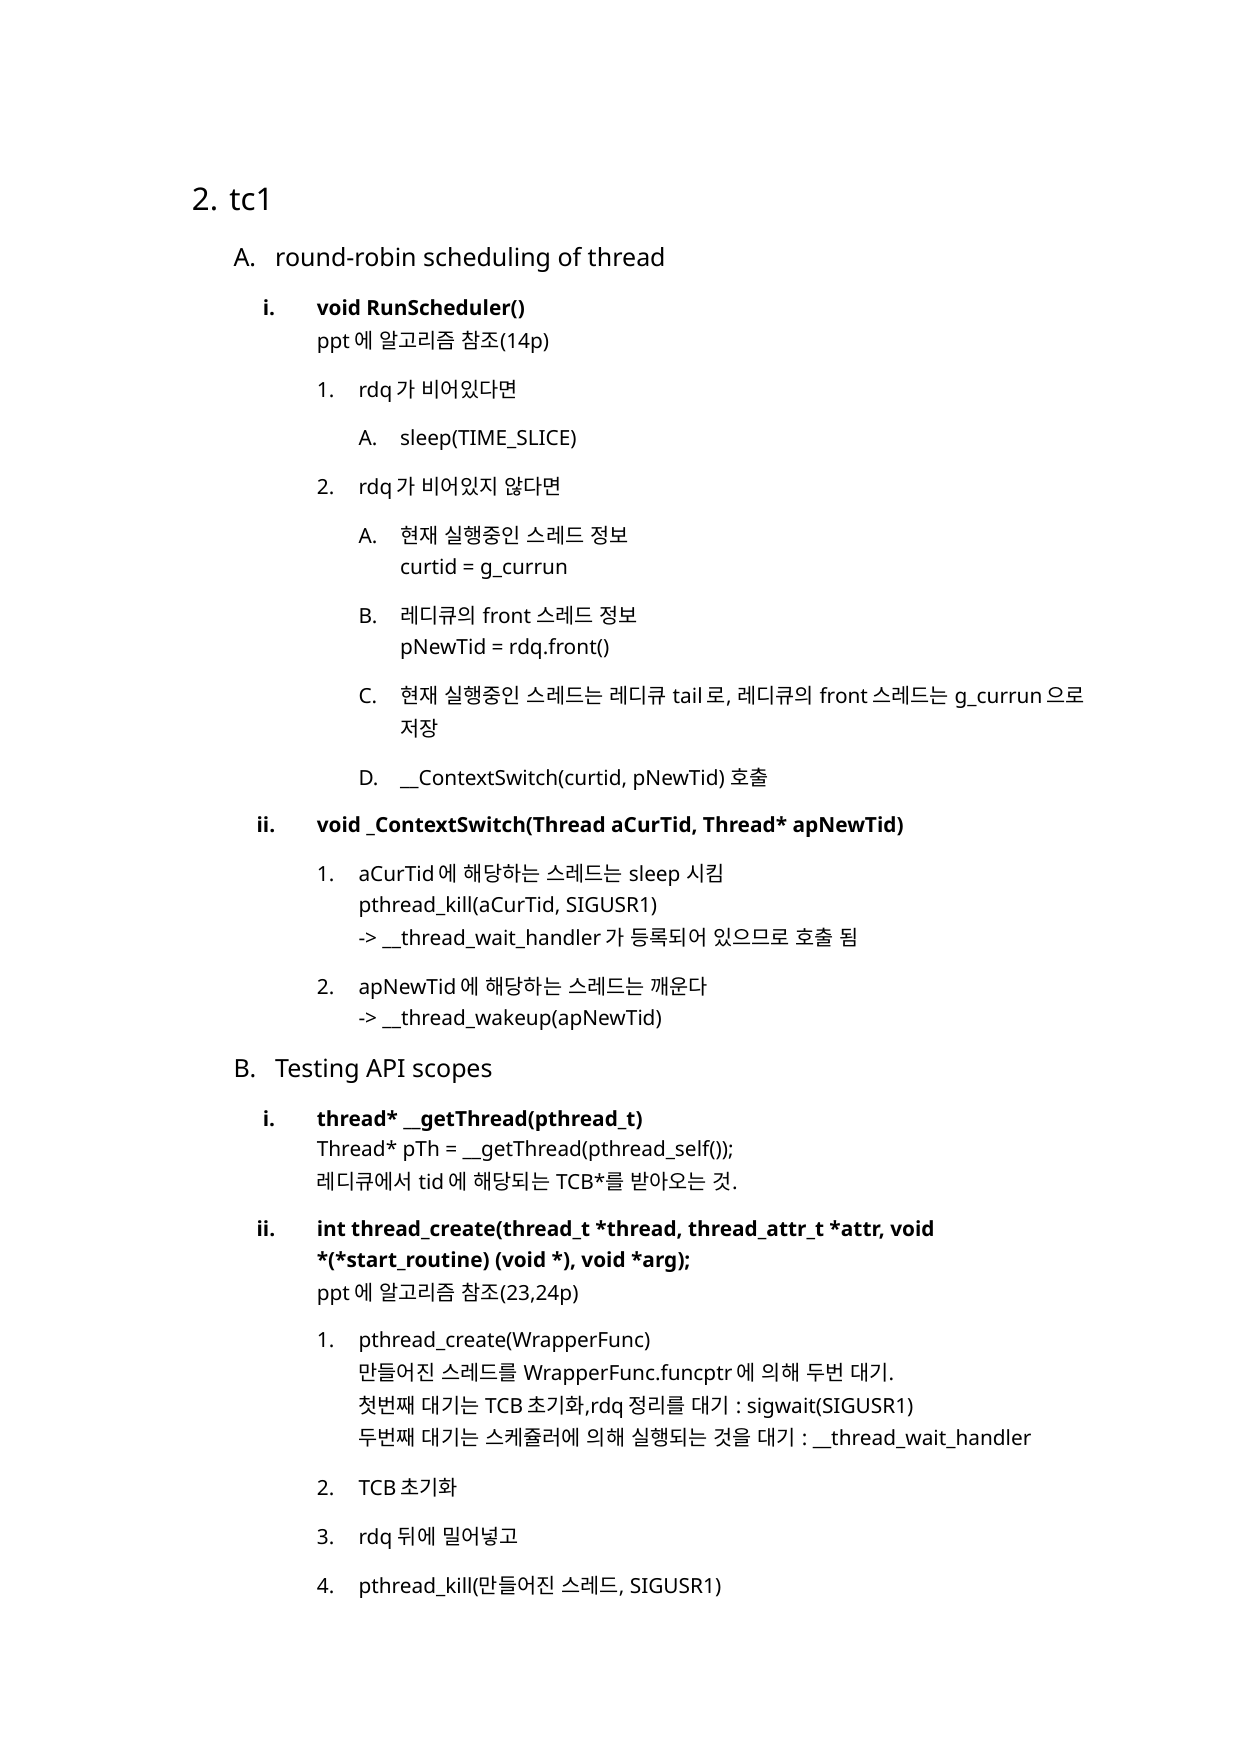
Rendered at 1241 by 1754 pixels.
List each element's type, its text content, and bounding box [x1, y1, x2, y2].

list pthread_kill(만들어진 스레드, SIGUSR1) [317, 1570, 1090, 1600]
list rdq가 비어있지 않다면 [317, 470, 1090, 500]
list 레디큐의 front 스레드 정보 pNewTid = rdq.front() [358, 599, 1090, 660]
list round-robin scheduling of thread [233, 240, 1090, 274]
list thread* __getThread(pthread_t) Thread* pTh = __getThread(pthread_self()); 레디큐에서 tid에 해당되는 TCB*를 받아오는 것. [275, 1104, 1090, 1195]
list aCurTid에 해당하는 스레드는 sleep 시킴 pthread_kill(aCurTid, SIGUSR1) -> __thread_wait_handler가 등록되어 있으므로 호출 됨 [317, 858, 1090, 951]
list int thread_create(thread_t *thread, thread_attr_t *attr, void *(*start_routine) (void *), void *arg); ppt에 알고리즘 참조(23,24p) [275, 1214, 1090, 1306]
list __ContextSwitch(curtid, pNewTid) 호출 [358, 761, 1090, 791]
list void _ContextSwitch(Thread aCurTid, Thread* apNewTid) [275, 810, 1090, 839]
list apNewTid에 해당하는 스레드는 깨운다 -> __thread_wakeup(apNewTid) [317, 970, 1090, 1031]
list rdq가 비어있다면 [317, 373, 1090, 404]
list rdq 뒤에 밀어넣고 [317, 1520, 1090, 1551]
list 현재 실행중인 스레드 정보 curtid = g_currun [358, 519, 1090, 580]
list TCB초기화 [317, 1471, 1090, 1501]
list void RunScheduler() ppt에 알고리즘 참조(14p) [275, 293, 1090, 354]
list Testing API scopes [233, 1050, 1090, 1084]
list tc1 [192, 177, 1090, 220]
list sleep(TIME_SLICE) [358, 423, 1090, 451]
list pthread_create(WrapperFunc) 만들어진 스레드를 WrapperFunc.funcptr에 의해 두번 대기. 첫번째 대기는 TCB초기화,rdq정리를 대기 : sigwait(SIGUSR1) 두번째 대기는 스케쥴러에 의해 실행되는 것을 대기 : __thread_wait_handler [317, 1325, 1090, 1452]
list 현재 실행중인 스레드는 레디큐 tail로, 레디큐의 front스레드는 g_currun으로 저장 [358, 679, 1090, 742]
